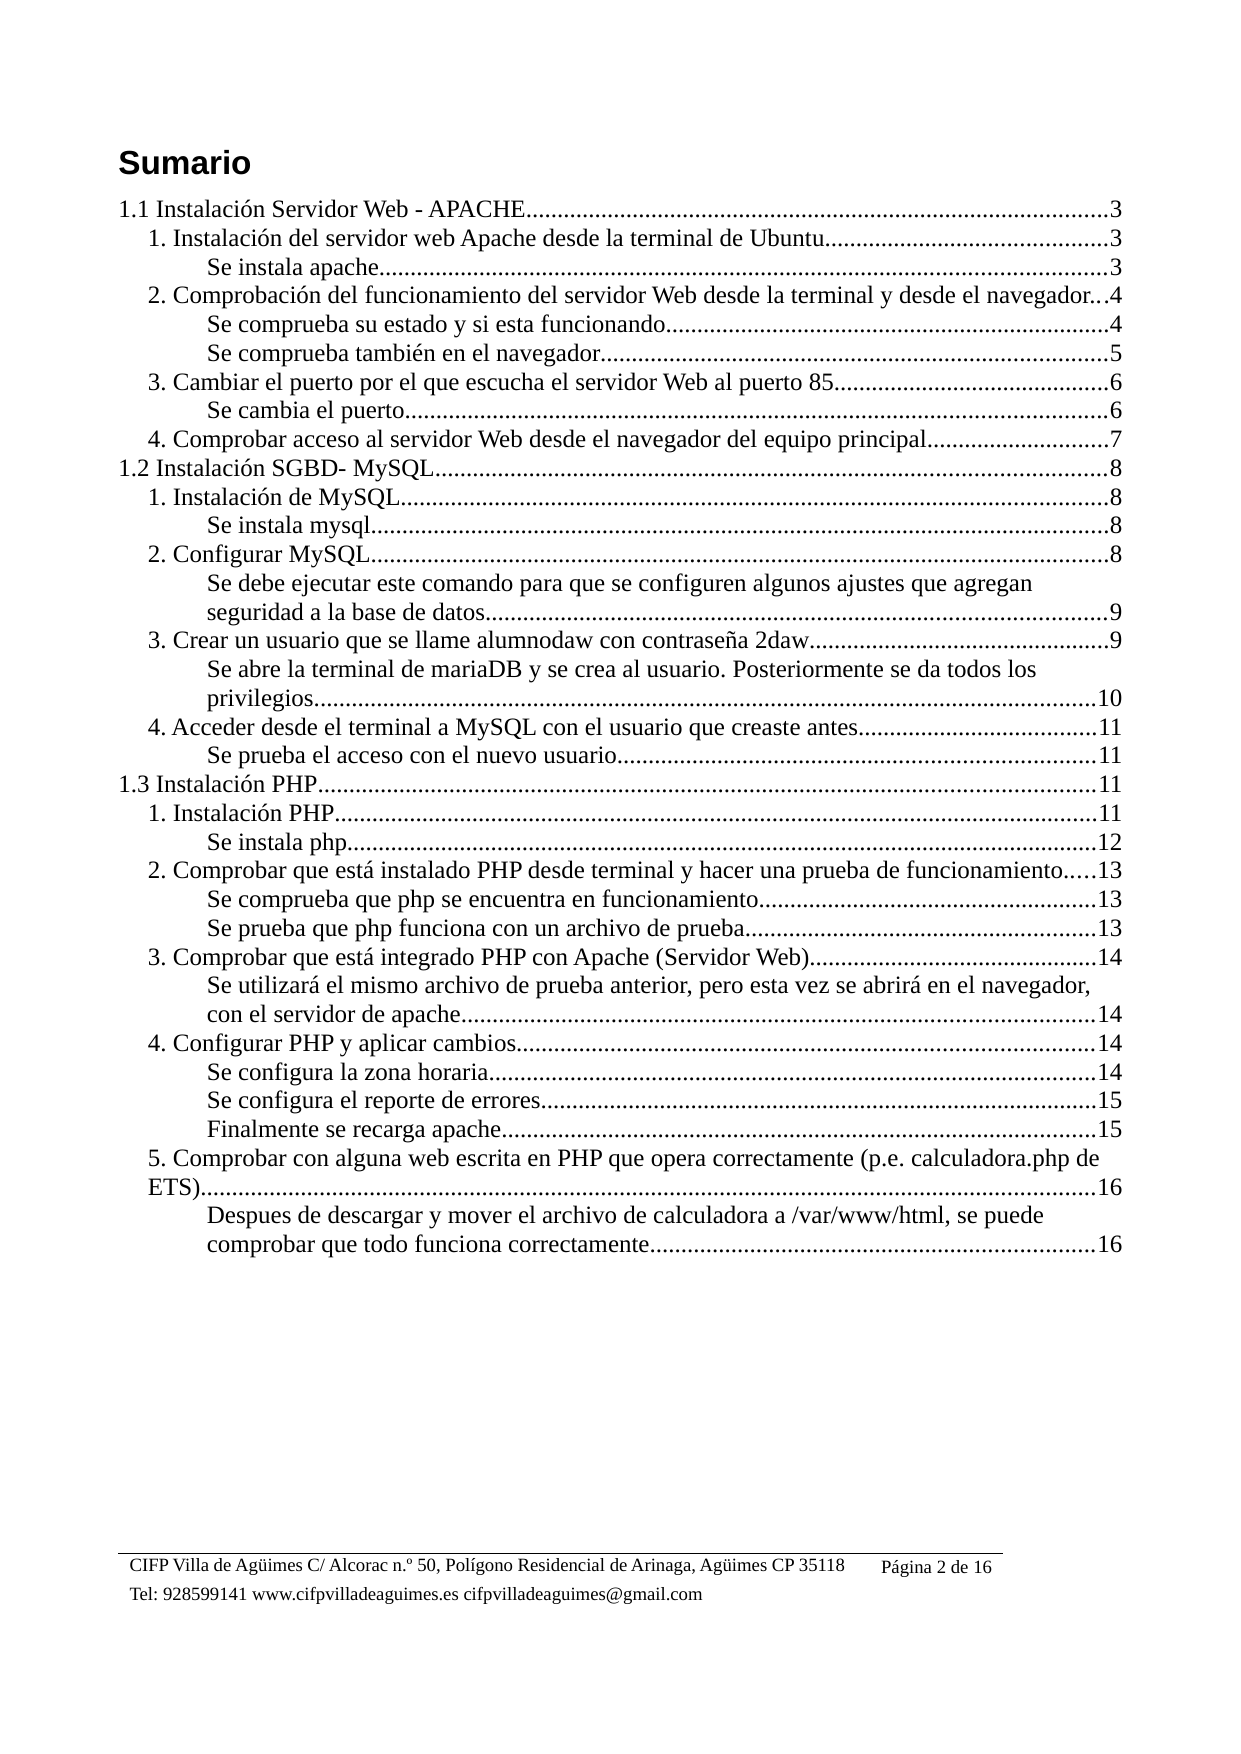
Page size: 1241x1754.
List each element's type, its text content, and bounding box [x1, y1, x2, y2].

text 1. Instalación de MySQL. 8 [148, 482, 1122, 510]
text Despues de descargar y mover el archivo de calculadora a /var/www/html, se puede comprobar que todo funciona correctamente 16 [207, 1200, 1122, 1258]
text Se utilizará el mismo archivo de prueba anterior, pero esta vez se abrirá en el navegador, con el servidor de apache 14 [207, 970, 1122, 1028]
text Se prueba el acceso con el nuevo usuario 11 [207, 740, 1122, 769]
text 2. Comprobar que está instalado PHP desde terminal y hacer una prueba de funcionamiento. 13 [148, 855, 1122, 884]
text Se configura el reporte de errores 15 [207, 1085, 1122, 1114]
text 1.3 Instalación PHP 11 [118, 769, 1122, 798]
text Se instala mysql 8 [207, 510, 1122, 539]
text 4. Configurar PHP y aplicar cambios. 14 [148, 1028, 1122, 1057]
text 4. Comprobar acceso al servidor Web desde el navegador del equipo principal. 7 [148, 424, 1122, 453]
text Se cambia el puerto 6 [207, 395, 1122, 424]
text 2. Comprobación del funcionamiento del servidor Web desde la terminal y desde el navegador. 4 [148, 280, 1122, 309]
text Se debe ejecutar este comando para que se configuren algunos ajustes que agregan seguridad a la base de datos 9 [207, 568, 1122, 625]
subtitle Sumario [118, 143, 1122, 182]
text 3. Comprobar que está integrado PHP con Apache (Servidor Web). 14 [148, 942, 1122, 970]
text Se comprueba su estado y si esta funcionando 4 [207, 309, 1122, 338]
text 1.1 Instalación Servidor Web - APACHE 3 [118, 194, 1122, 223]
text 4. Acceder desde el terminal a MySQL con el usuario que creaste antes. 11 [148, 712, 1122, 740]
text Se instala apache 3 [207, 252, 1122, 280]
text 1. Instalación PHP 11 [148, 798, 1122, 827]
text Se prueba que php funciona con un archivo de prueba 13 [207, 913, 1122, 942]
text Se abre la terminal de mariaDB y se crea al usuario. Posteriormente se da todos los privilegios. 10 [207, 654, 1122, 712]
text Se instala php 12 [207, 827, 1122, 855]
text 2. Configurar MySQL. 8 [148, 539, 1122, 568]
text Finalmente se recarga apache 15 [207, 1114, 1122, 1143]
text 5. Comprobar con alguna web escrita en PHP que opera correctamente (p.e. calculadora.php de ETS) 16 [148, 1143, 1122, 1200]
text 1. Instalación del servidor web Apache desde la terminal de Ubuntu 3 [148, 223, 1122, 252]
text 3. Crear un usuario que se llame alumnodaw con contraseña 2daw 9 [148, 625, 1122, 654]
text 1.2 Instalación SGBD- MySQL 8 [118, 453, 1122, 482]
text Se configura la zona horaria 14 [207, 1057, 1122, 1085]
text Se comprueba también en el navegador 5 [207, 338, 1122, 367]
text Se comprueba que php se encuentra en funcionamiento 13 [207, 884, 1122, 913]
text 3. Cambiar el puerto por el que escucha el servidor Web al puerto 85. 6 [148, 367, 1122, 395]
